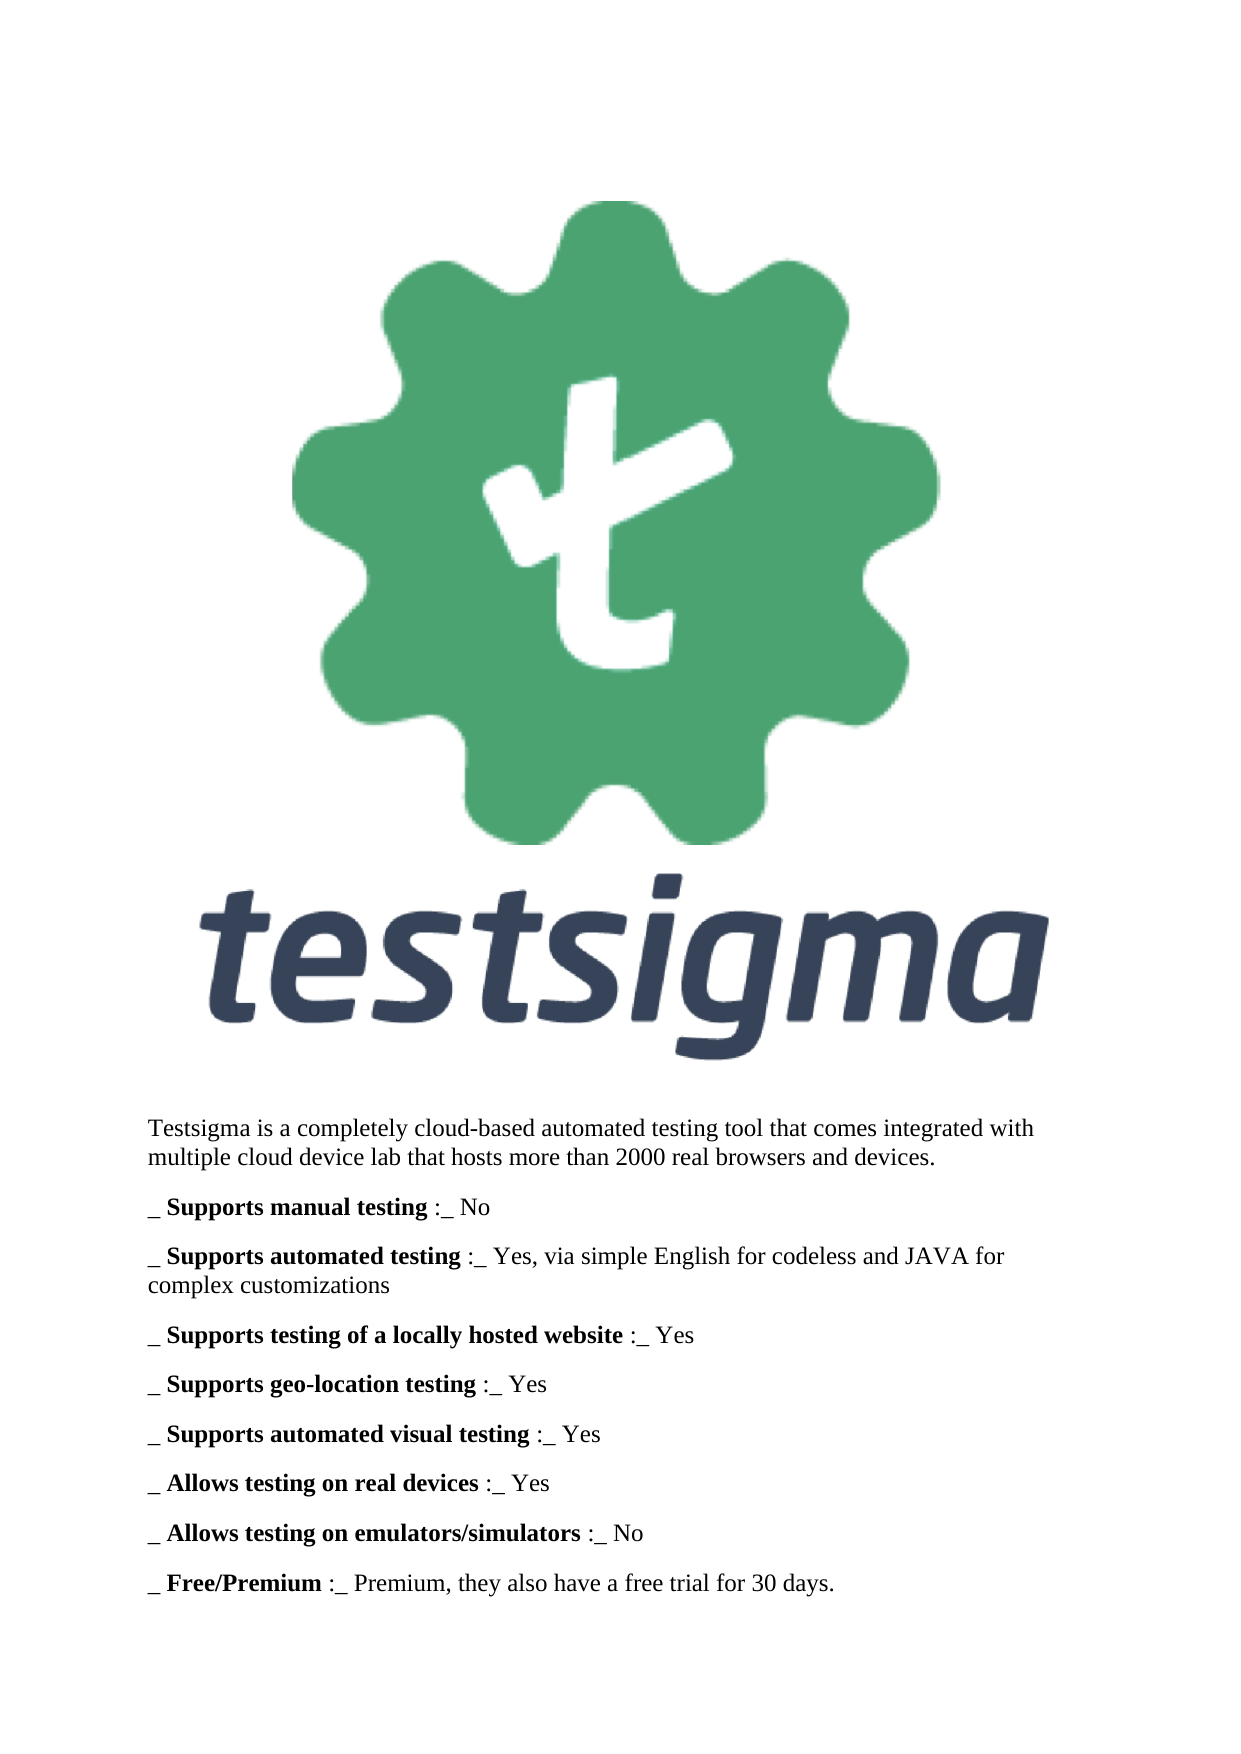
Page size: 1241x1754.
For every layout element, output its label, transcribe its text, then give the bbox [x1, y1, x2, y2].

text _ Allows testing on emulators/simulators :_ No [148, 1518, 1093, 1547]
text _ Supports automated visual testing :_ Yes [148, 1419, 1093, 1448]
text _ Supports automated testing :_ Yes, via simple English for codeless and JAVA for complex customizations [148, 1241, 1093, 1299]
text _ Supports manual testing :_ No [148, 1192, 1093, 1221]
text Testsigma is a completely cloud-based automated testing tool that comes integrated with multiple cloud device lab that hosts more than 2000 real browsers and devices. [148, 1113, 1093, 1171]
text _ Supports geo-location testing :_ Yes [148, 1369, 1093, 1398]
text _ Allows testing on real devices :_ Yes [148, 1468, 1093, 1497]
text _ Free/Premium :_ Premium, they also have a free trial for 30 days. [148, 1568, 1093, 1596]
text _ Supports testing of a locally hosted website :_ Yes [148, 1320, 1093, 1348]
